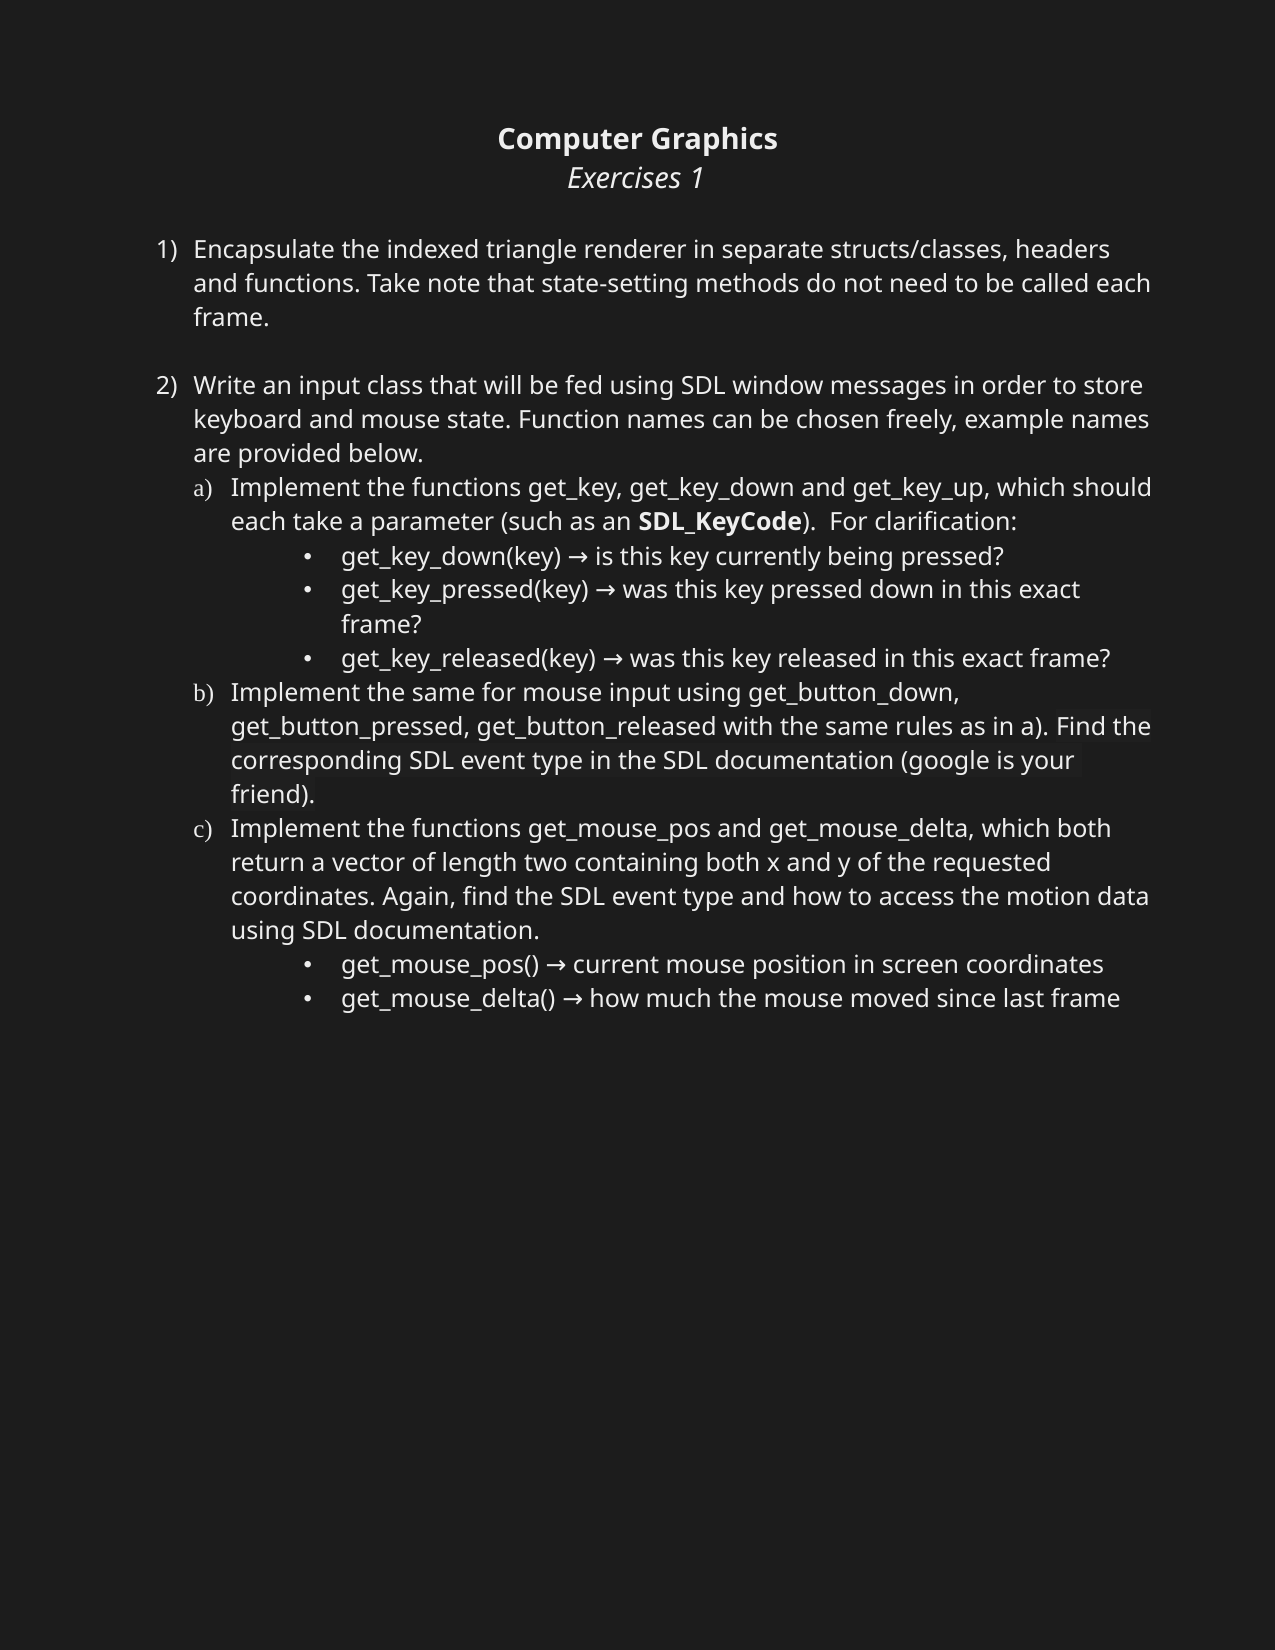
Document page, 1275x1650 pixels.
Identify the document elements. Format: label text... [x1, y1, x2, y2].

list Implement the functions get_mouse_pos and get_mouse_delta, which both return a vector of length two containing both x and y of the requested coordinates. Again, find the SDL event type and how to access the motion data using SDL documentation. [193, 811, 1157, 947]
list Implement the same for mouse input using get_button_down, get_button_pressed, get_button_released with the same rules as in a). Find the corresponding SDL event type in the SDL documentation (google is your friend). [193, 674, 1157, 811]
text Exercises 1 [118, 158, 1157, 197]
list get_key_pressed(key) → was this key pressed down in this exact frame? [303, 572, 1157, 640]
list get_key_down(key) → is this key currently being pressed? [303, 538, 1157, 572]
list get_key_released(key) → was this key released in this exact frame? [303, 640, 1157, 674]
list get_mouse_pos() → current mouse position in screen coordinates [303, 947, 1157, 981]
list Write an input class that will be fed using SDL window messages in order to store keyboard and mouse state. Function names can be chosen freely, example names are provided below. [156, 368, 1157, 470]
list Encapsulate the indexed triangle renderer in separate structs/classes, headers and functions. Take note that state-setting methods do not need to be called each frame. [156, 232, 1157, 334]
text Computer Graphics [118, 118, 1157, 158]
list get_mouse_delta() → how much the mouse moved since last frame [303, 981, 1157, 1015]
list Implement the functions get_key, get_key_down and get_key_up, which should each take a parameter (such as an SDL_KeyCode). For clarification: [193, 470, 1157, 538]
